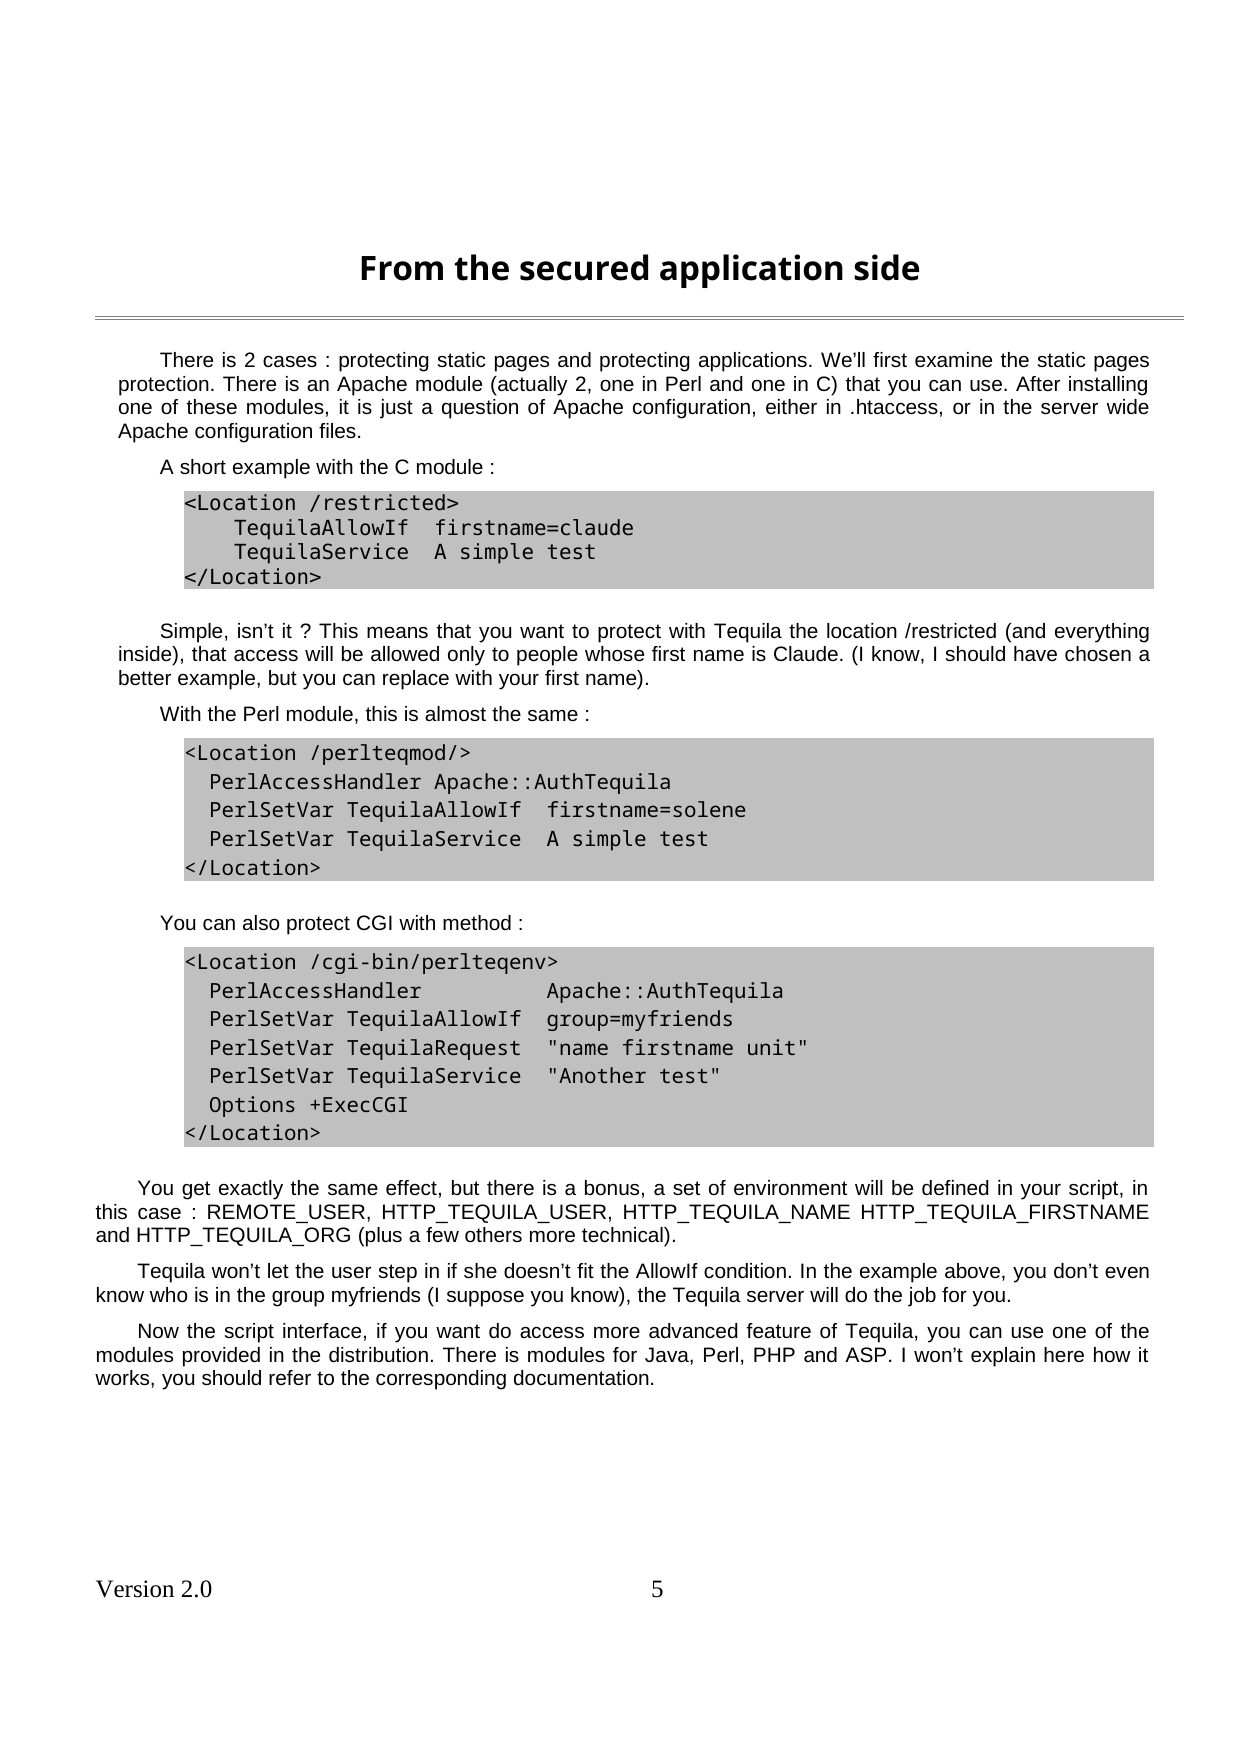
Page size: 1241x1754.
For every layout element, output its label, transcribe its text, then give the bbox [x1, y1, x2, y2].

text Now the script interface, if you want do access more advanced feature of Tequila, you can use one of the modules provided in the distribution. There is modules for Java, Perl, PHP and ASP. I won’t explain here how it works, you should refer to the corresponding documentation. [95, 1319, 1151, 1390]
text <Location /cgi-bin/perlteqenv> [184, 947, 1154, 976]
text Tequila won’t let the user step in if she doesn’t fit the AllowIf condition. In the example above, you don’t even know who is in the group myfriends (I suppose you know), the Tequila server will do the job for you. [95, 1260, 1151, 1307]
text PerlAccessHandler Apache::AuthTequila [184, 976, 1154, 1004]
text <Location /perlteqmod/> [184, 738, 1154, 767]
text You can also protect CGI with method : [118, 911, 1151, 934]
text There is 2 cases : protecting static pages and protecting applications. We’ll first examine the static pages protection. There is an Apache module (actually 2, one in Perl and one in C) that you can use. After installing one of these modules, it is just a question of Apache configuration, either in .htaccess, or in the server wide Apache configuration files. [118, 348, 1151, 443]
text With the Perl module, this is almost the same : [118, 702, 1151, 726]
text PerlSetVar TequilaRequest "name firstname unit" [184, 1033, 1154, 1061]
text <Location /restricted> [459, 491, 1154, 516]
text TequilaAllowIf firstname=claude [634, 516, 1154, 540]
text PerlAccessHandler Apache::AuthTequila [184, 767, 1154, 795]
subtitle From the secured application side [95, 245, 1184, 291]
text TequilaService A simple test [596, 540, 1154, 564]
text PerlSetVar TequilaService A simple test [184, 824, 1154, 852]
text PerlSetVar TequilaAllowIf group=myfriends [184, 1004, 1154, 1033]
text PerlSetVar TequilaService "Another test" [184, 1061, 1154, 1090]
text You get exactly the same effect, but there is a bonus, a set of environment will be defined in your script, in this case : REMOTE_USER, HTTP_TEQUILA_USER, HTTP_TEQUILA_NAME HTTP_TEQUILA_FIRSTNAME and HTTP_TEQUILA_ORG (plus a few others more technical). [95, 1177, 1151, 1247]
text PerlSetVar TequilaAllowIf firstname=solene [184, 795, 1154, 824]
text Options +ExecCGI [184, 1090, 1154, 1118]
text </Location> [184, 1118, 1154, 1147]
text </Location> [184, 564, 1154, 589]
text Simple, isn’t it ? This means that you want to protect with Tequila the location /restricted (and everything inside), that access will be allowed only to people whose first name is Claude. (I know, I should have chosen a better example, but you can replace with your first name). [118, 619, 1151, 690]
text A short example with the C module : [118, 455, 1151, 479]
text </Location> [184, 852, 1154, 881]
